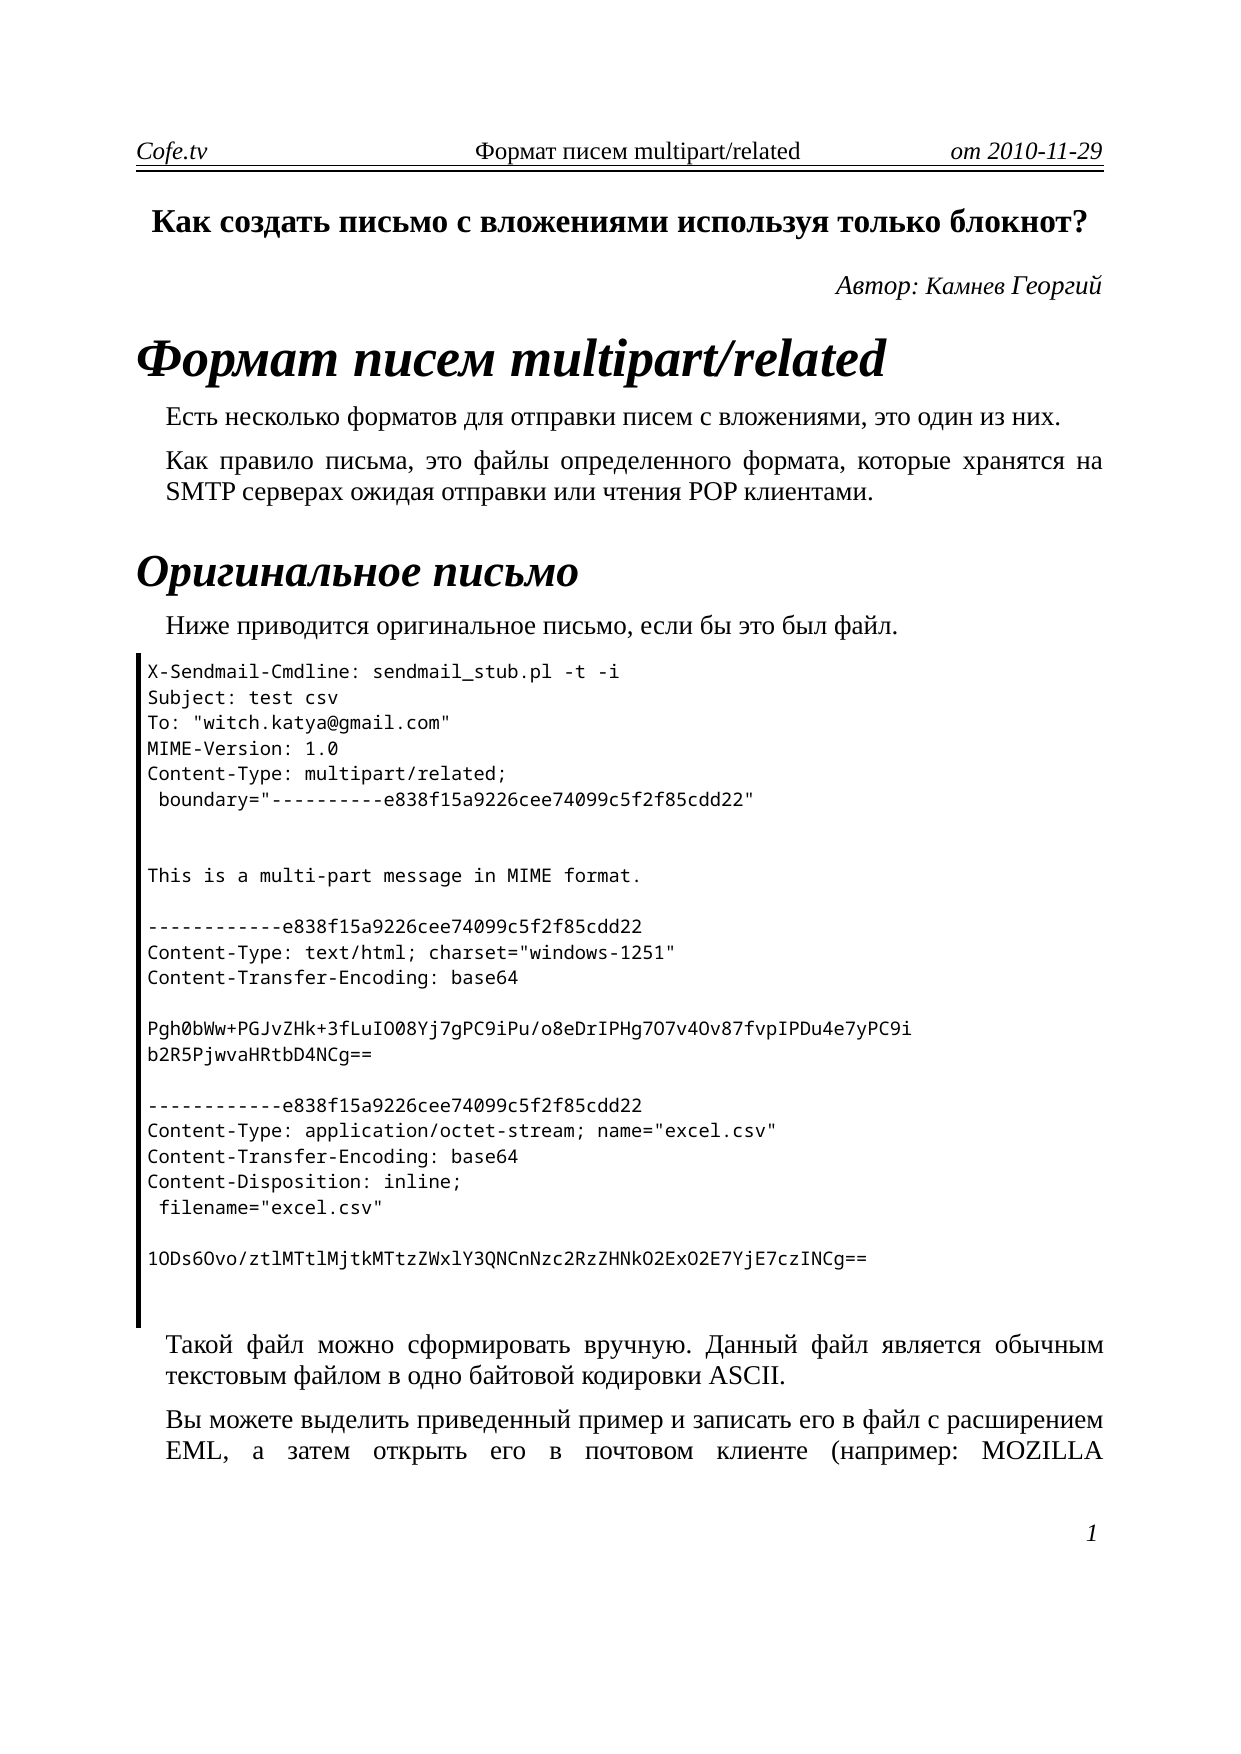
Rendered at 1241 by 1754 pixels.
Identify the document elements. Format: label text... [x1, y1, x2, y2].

subtitle Оригинальное письмо [136, 544, 1104, 596]
text Ниже приводится оригинальное письмо, если бы это был файл. [165, 609, 1104, 640]
text Автор: Камнев Георгий [136, 269, 1104, 300]
text Как правило письма, это файлы определенного формата, которые хранятся на SMTP серверах ожидая отправки или чтения POP клиентами. [165, 444, 1104, 506]
subtitle Формат писем multipart/related [136, 325, 1104, 388]
text Есть несколько форматов для отправки писем с вложениями, это один из них. [165, 400, 1104, 431]
text Как создать письмо с вложениями используя только блокнот? [136, 201, 1104, 240]
text X-Sendmail-Cmdline: sendmail_stub.pl -t -i Subject: test csv To: "witch.katya@gmail.com" MIME-Version: 1.0 Content-Type: multipart/related; boundary="----------e838f15a9226cee74099c5f2f85cdd22" This is a multi-part message in MIME format. ------------e838f15a9226cee74099c5f2f85cdd22 Content-Type: text/html; charset="windows-1251" Content-Transfer-Encoding: base64 Pgh0bWw+PGJvZHk+3fLuIO08Yj7gPC9iPu/o8eDrIPHg7O7v4Ov87fvpIPDu4e7yPC9i b2R5PjwvaHRtbD4NCg== ------------e838f15a9226cee74099c5f2f85cdd22 Content-Type: application/octet-stream; name="excel.csv" Content-Transfer-Encoding: base64 Content-Disposition: inline; filename="excel.csv" 1ODs6Ovo/ztlMTtlMjtkMTtzZWxlY3QNCnNzc2RzZHNkO2ExO2E7YjE7czINCg== [136, 652, 1104, 1328]
text Вы можете выделить приведенный пример и записать его в файл с расширением EML, а затем открыть его в почтовом клиенте (например: MOZILLA [165, 1403, 1104, 1465]
text Такой файл можно сформировать вручную. Данный файл является обычным текстовым файлом в одно байтовой кодировки ASCII. [165, 1328, 1104, 1390]
